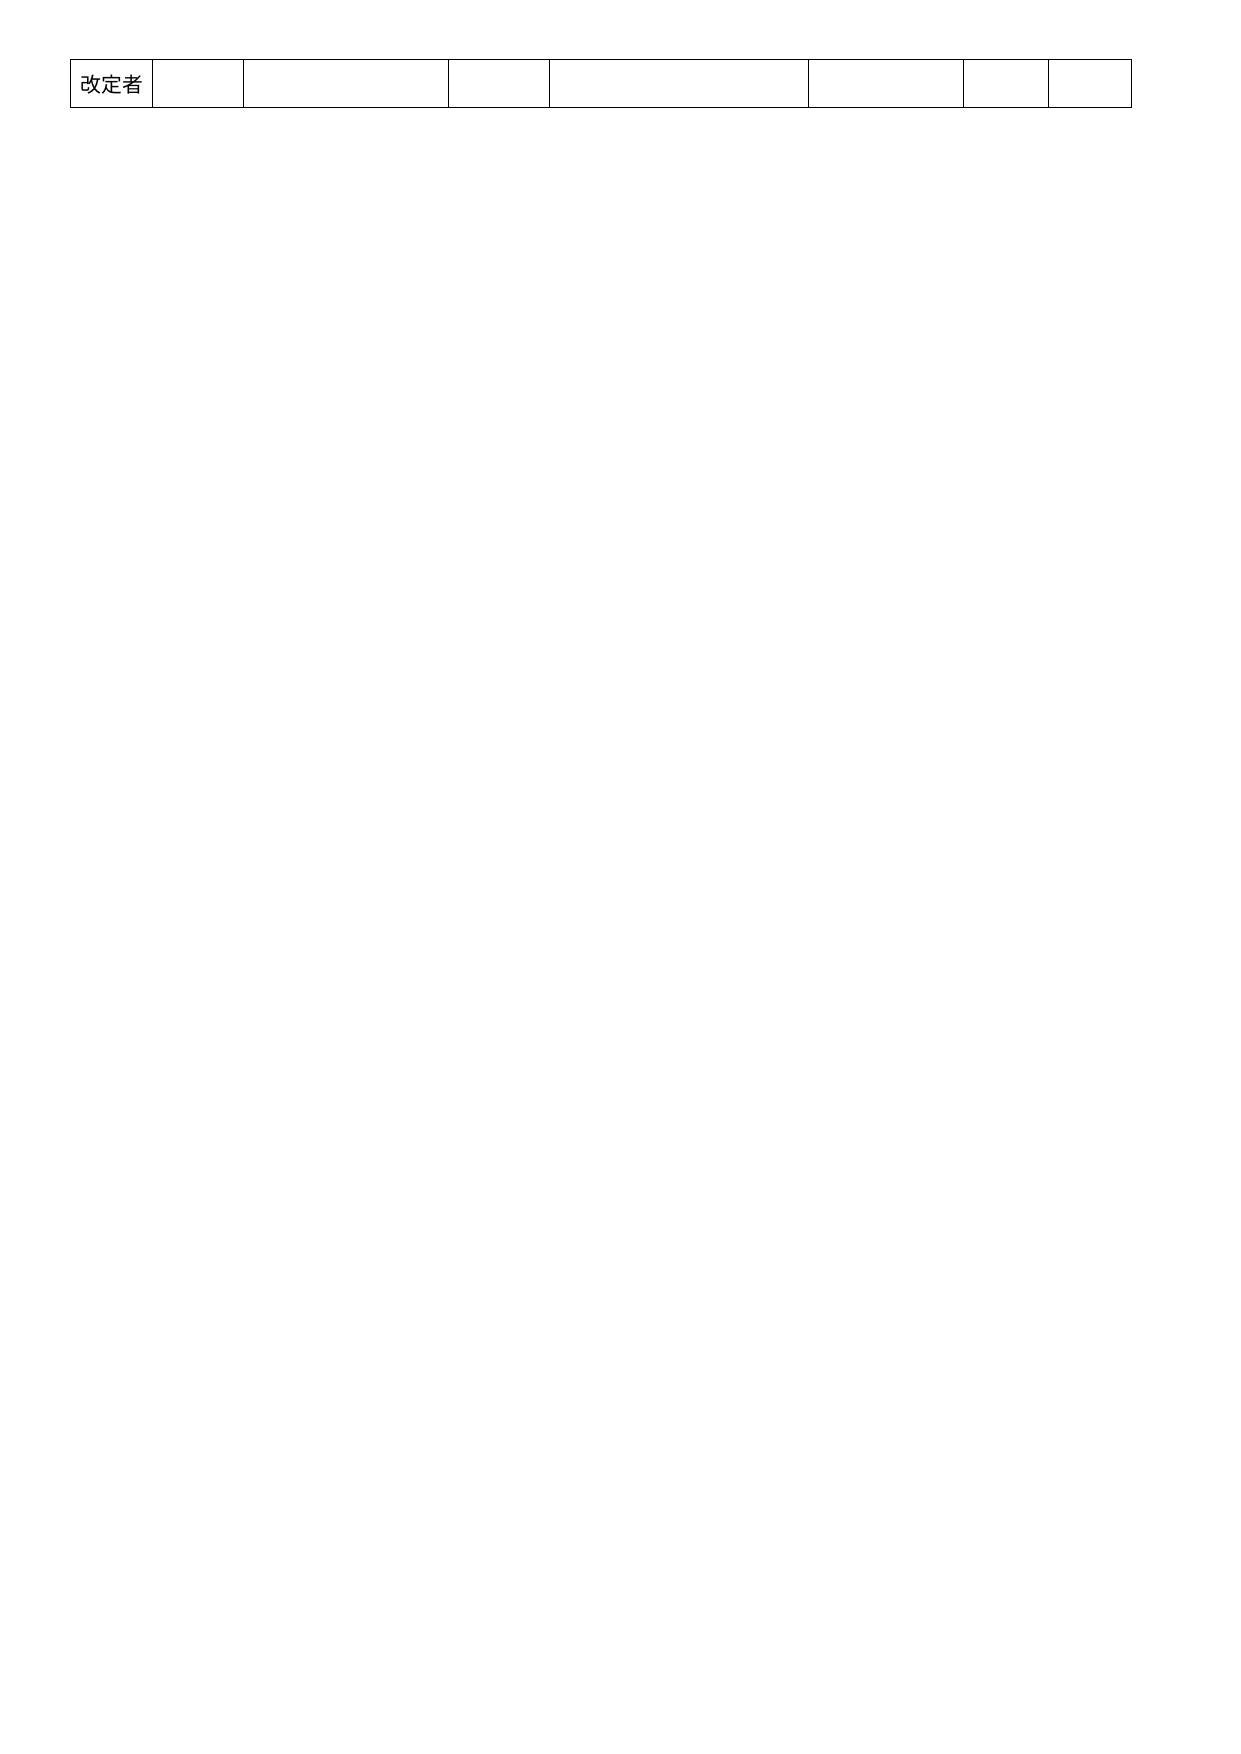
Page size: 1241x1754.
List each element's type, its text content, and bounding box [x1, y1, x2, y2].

table_cell [964, 60, 1048, 107]
table_cell [550, 60, 808, 107]
table_cell [1049, 60, 1131, 107]
table_cell 改定者 [71, 60, 152, 107]
table_cell [244, 60, 448, 107]
table_cell [449, 60, 549, 107]
table_cell [809, 60, 963, 107]
table_cell [153, 60, 243, 107]
